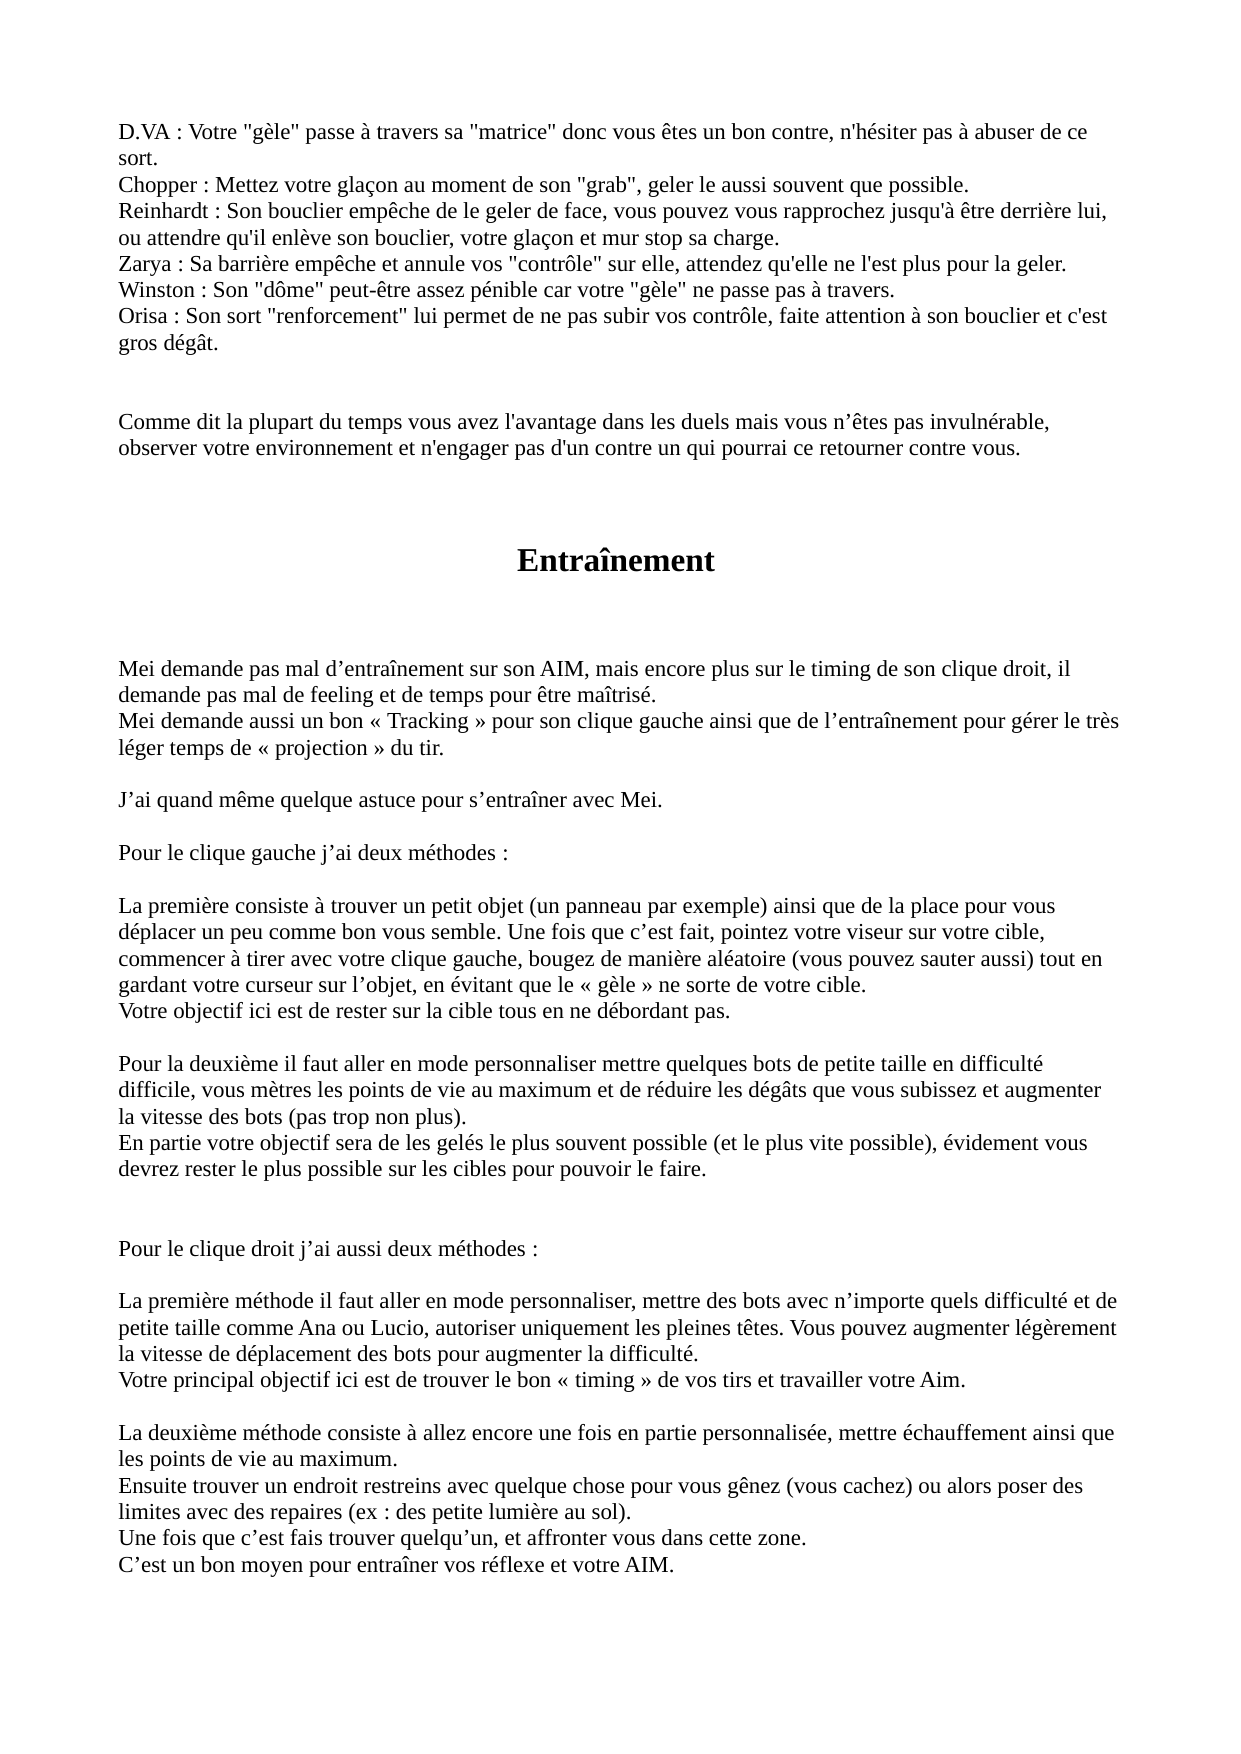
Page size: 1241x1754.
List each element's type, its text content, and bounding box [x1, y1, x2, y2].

text Zarya : Sa barrière empêche et annule vos "contrôle" sur elle, attendez qu'elle ne l'est plus pour la geler. [118, 250, 1122, 276]
text Entraînement [118, 540, 1122, 578]
text Mei demande pas mal d’entraînement sur son AIM, mais encore plus sur le timing de son clique droit, il demande pas mal de feeling et de temps pour être maîtrisé. [118, 655, 1122, 707]
text J’ai quand même quelque astuce pour s’entraîner avec Mei. [118, 787, 1122, 813]
text Pour le clique droit j’ai aussi deux méthodes : [118, 1234, 1122, 1261]
text Pour la deuxième il faut aller en mode personnaliser mettre quelques bots de petite taille en difficulté difficile, vous mètres les points de vie au maximum et de réduire les dégâts que vous subissez et augmenter la vitesse des bots (pas trop non plus). [118, 1050, 1122, 1129]
text Une fois que c’est fais trouver quelqu’un, et affronter vous dans cette zone. [118, 1524, 1122, 1551]
text Votre objectif ici est de rester sur la cible tous en ne débordant pas. [118, 997, 1122, 1024]
text Reinhardt : Son bouclier empêche de le geler de face, vous pouvez vous rapprochez jusqu'à être derrière lui, ou attendre qu'il enlève son bouclier, votre glaçon et mur stop sa charge. [118, 197, 1122, 250]
text La première méthode il faut aller en mode personnaliser, mettre des bots avec n’importe quels difficulté et de petite taille comme Ana ou Lucio, autoriser uniquement les pleines têtes. Vous pouvez augmenter légèrement la vitesse de déplacement des bots pour augmenter la difficulté. [118, 1287, 1122, 1366]
text Ensuite trouver un endroit restreins avec quelque chose pour vous gênez (vous cachez) ou alors poser des limites avec des repaires (ex : des petite lumière au sol). [118, 1472, 1122, 1524]
text La première consiste à trouver un petit objet (un panneau par exemple) ainsi que de la place pour vous déplacer un peu comme bon vous semble. Une fois que c’est fait, pointez votre viseur sur votre cible, commencer à tirer avec votre clique gauche, bougez de manière aléatoire (vous pouvez sauter aussi) tout en gardant votre curseur sur l’objet, en évitant que le « gèle » ne sorte de votre cible. [118, 892, 1122, 997]
text Votre principal objectif ici est de trouver le bon « timing » de vos tirs et travailler votre Aim. [118, 1366, 1122, 1393]
text La deuxième méthode consiste à allez encore une fois en partie personnalisée, mettre échauffement ainsi que les points de vie au maximum. [118, 1419, 1122, 1472]
text Winston : Son "dôme" peut-être assez pénible car votre "gèle" ne passe pas à travers. [118, 276, 1122, 303]
text Orisa : Son sort "renforcement" lui permet de ne pas subir vos contrôle, faite attention à son bouclier et c'est gros dégât. [118, 303, 1122, 355]
text Pour le clique gauche j’ai deux méthodes : [118, 839, 1122, 866]
text D.VA : Votre "gèle" passe à travers sa "matrice" donc vous êtes un bon contre, n'hésiter pas à abuser de ce sort. [118, 118, 1122, 171]
text En partie votre objectif sera de les gelés le plus souvent possible (et le plus vite possible), évidement vous devrez rester le plus possible sur les cibles pour pouvoir le faire. [118, 1129, 1122, 1182]
text Comme dit la plupart du temps vous avez l'avantage dans les duels mais vous n’êtes pas invulnérable, observer votre environnement et n'engager pas d'un contre un qui pourrai ce retourner contre vous. [118, 408, 1122, 461]
text Chopper : Mettez votre glaçon au moment de son "grab", geler le aussi souvent que possible. [118, 171, 1122, 197]
text C’est un bon moyen pour entraîner vos réflexe et votre AIM. [118, 1551, 1122, 1577]
text Mei demande aussi un bon « Tracking » pour son clique gauche ainsi que de l’entraînement pour gérer le très léger temps de « projection » du tir. [118, 707, 1122, 760]
